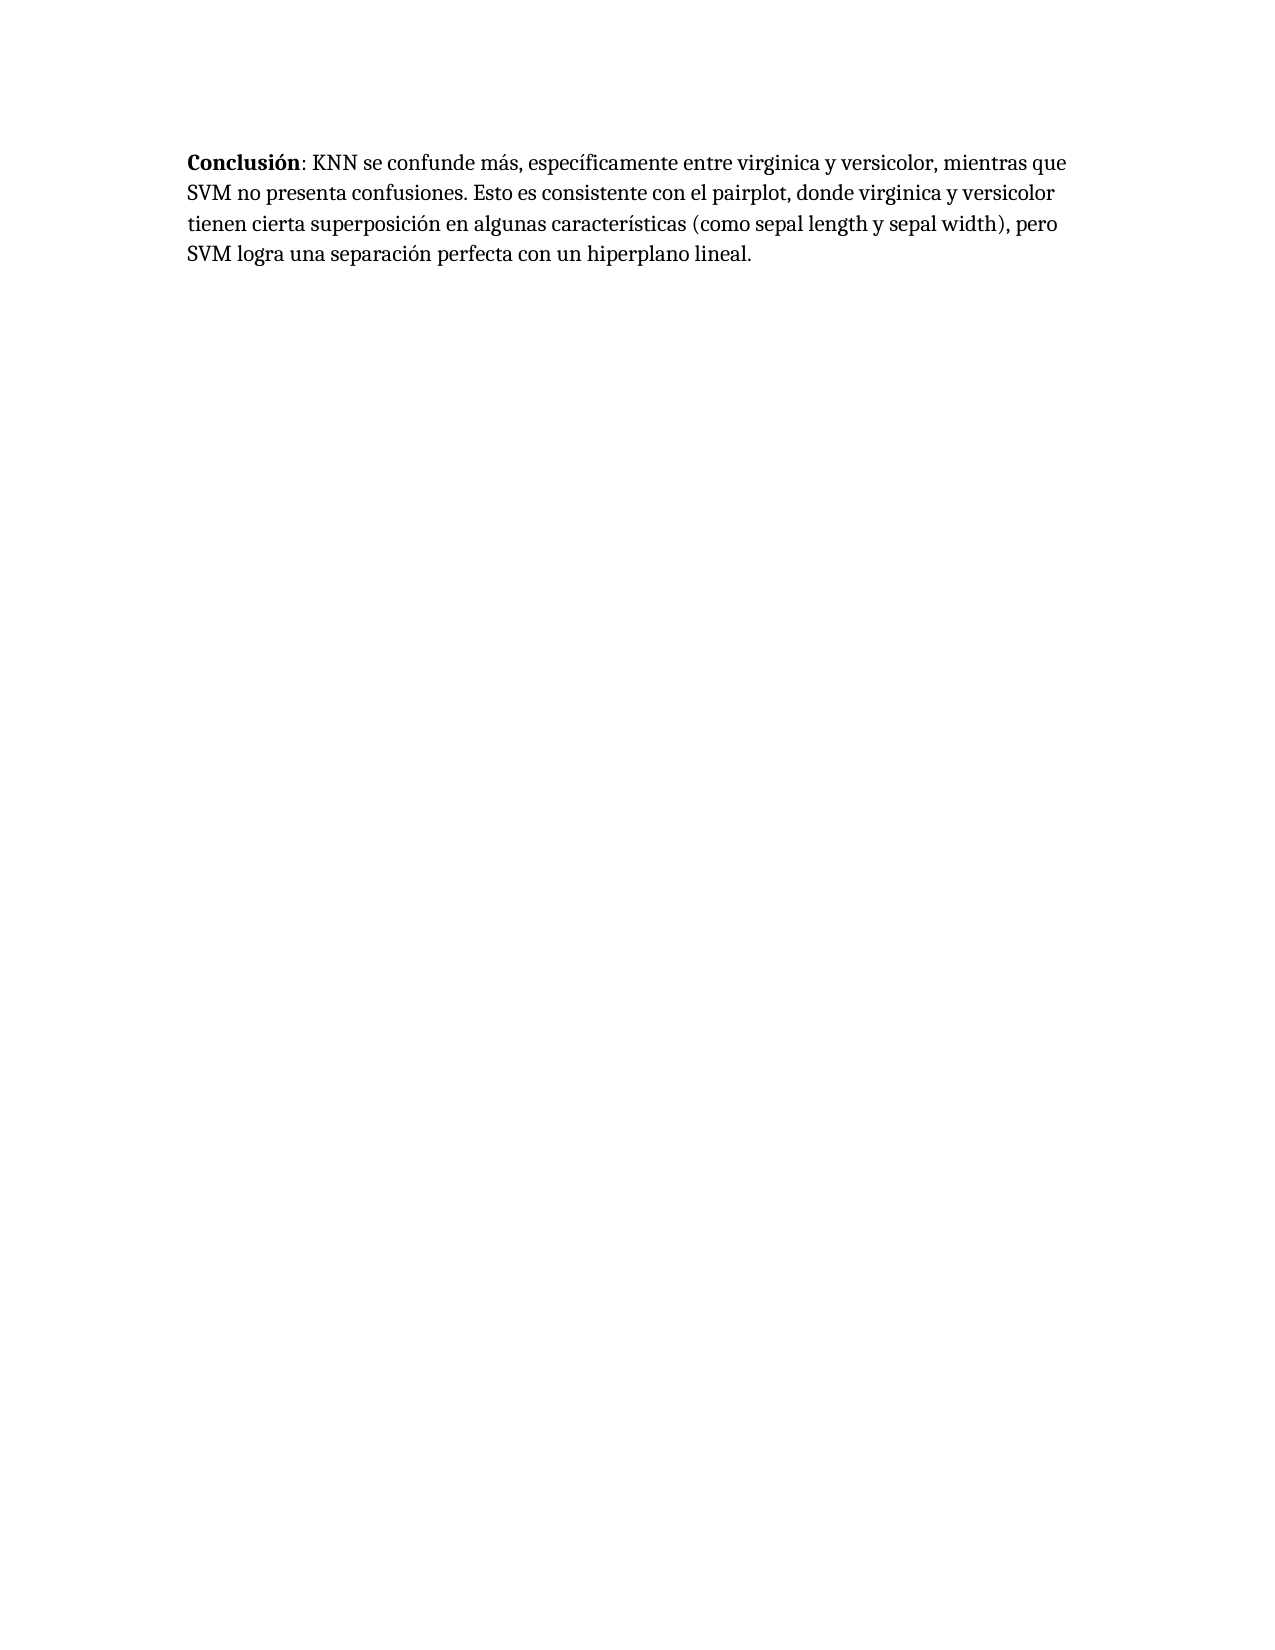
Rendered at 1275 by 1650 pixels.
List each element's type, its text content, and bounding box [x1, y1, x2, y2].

text Conclusión: KNN se confunde más, específicamente entre virginica y versicolor, mientras que SVM no presenta confusiones. Esto es consistente con el pairplot, donde virginica y versicolor tienen cierta superposición en algunas características (como sepal length y sepal width), pero SVM logra una separación perfecta con un hiperplano lineal. [187, 150, 1087, 267]
